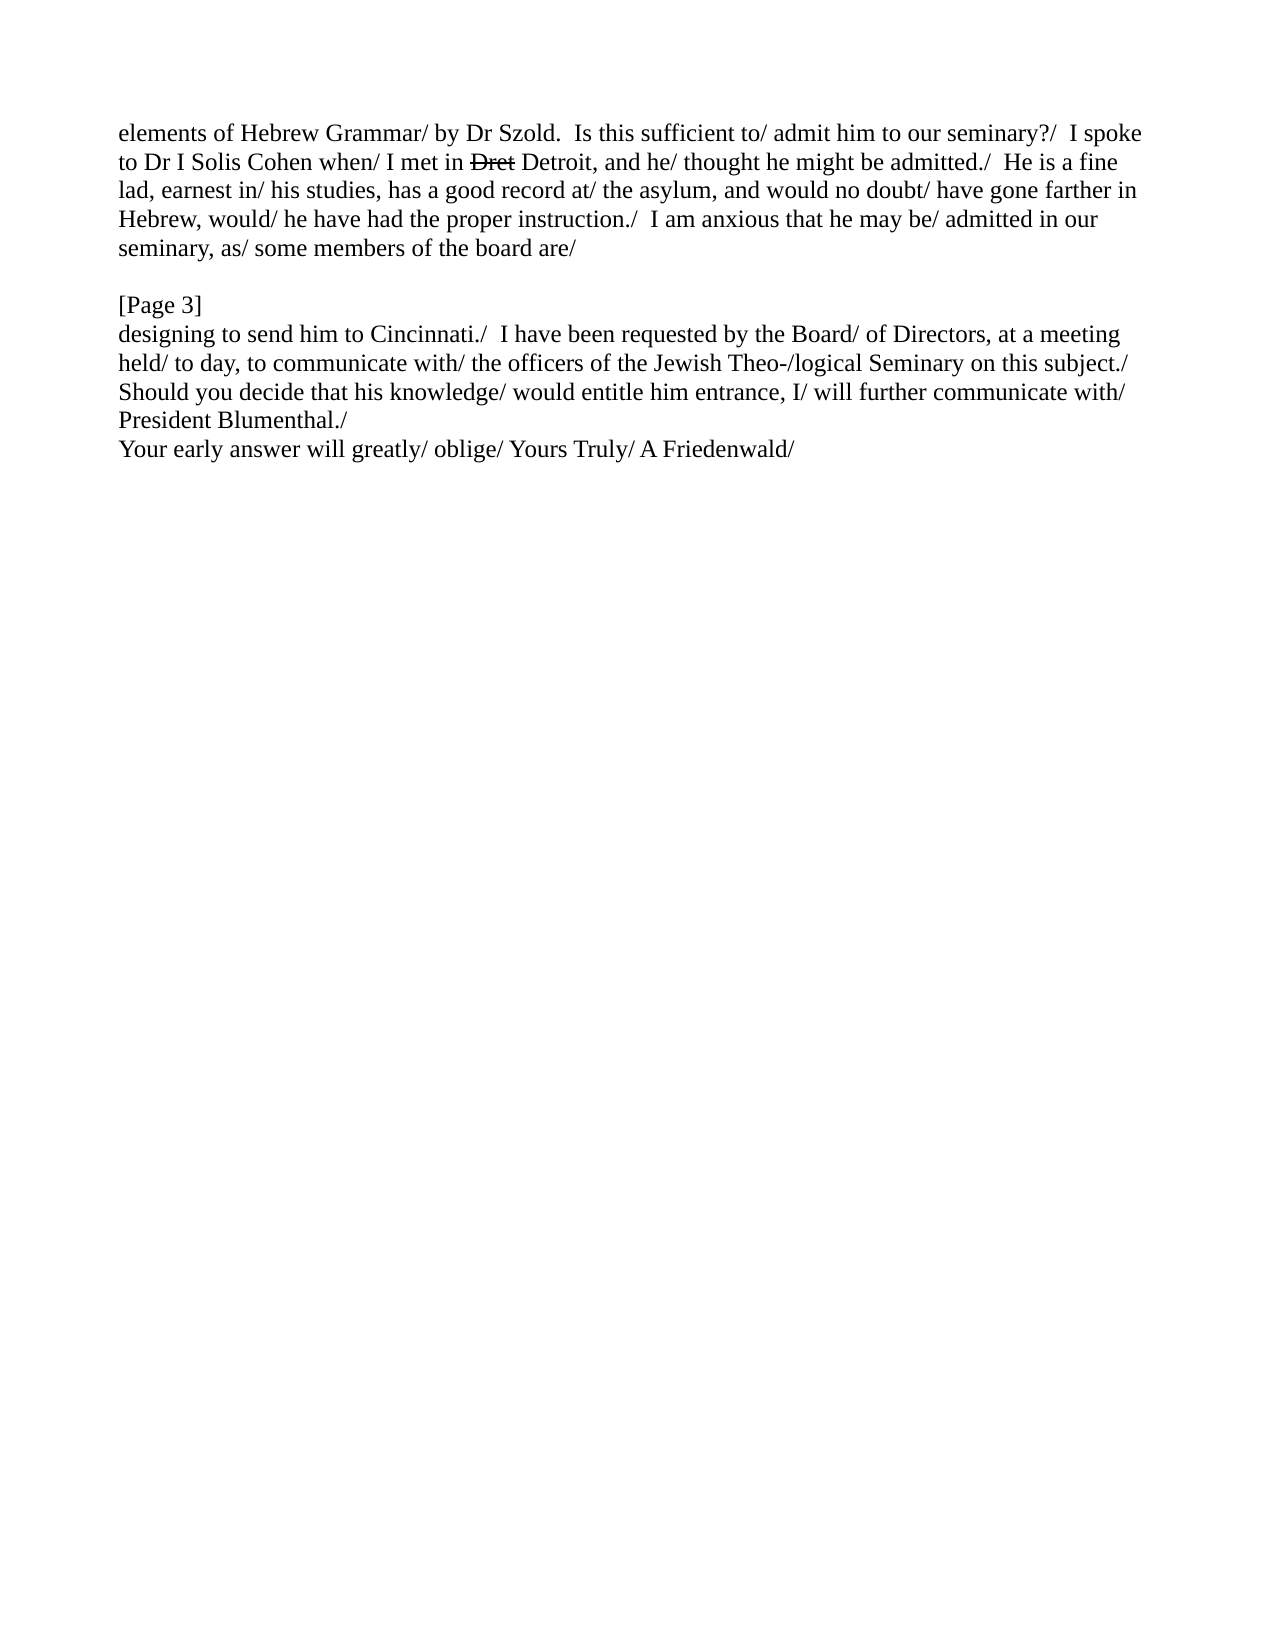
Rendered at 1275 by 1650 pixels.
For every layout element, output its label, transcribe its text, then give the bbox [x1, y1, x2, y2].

text [Page 3] [118, 291, 1157, 319]
text Your early answer will greatly/ oblige/ Yours Truly/ A Friedenwald/ [118, 434, 1157, 463]
text designing to send him to Cincinnati./ I have been requested by the Board/ of Directors, at a meeting held/ to day, to communicate with/ the officers of the Jewish Theo-/logical Seminary on this subject./ Should you decide that his knowledge/ would entitle him entrance, I/ will further communicate with/ President Blumenthal./ [118, 319, 1157, 434]
text elements of Hebrew Grammar/ by Dr Szold. Is this sufficient to/ admit him to our seminary?/ I spoke to Dr I Solis Cohen when/ I met in Dret Detroit, and he/ thought he might be admitted./ He is a fine lad, earnest in/ his studies, has a good record at/ the asylum, and would no doubt/ have gone farther in Hebrew, would/ he have had the proper instruction./ I am anxious that he may be/ admitted in our seminary, as/ some members of the board are/ [118, 118, 1157, 262]
